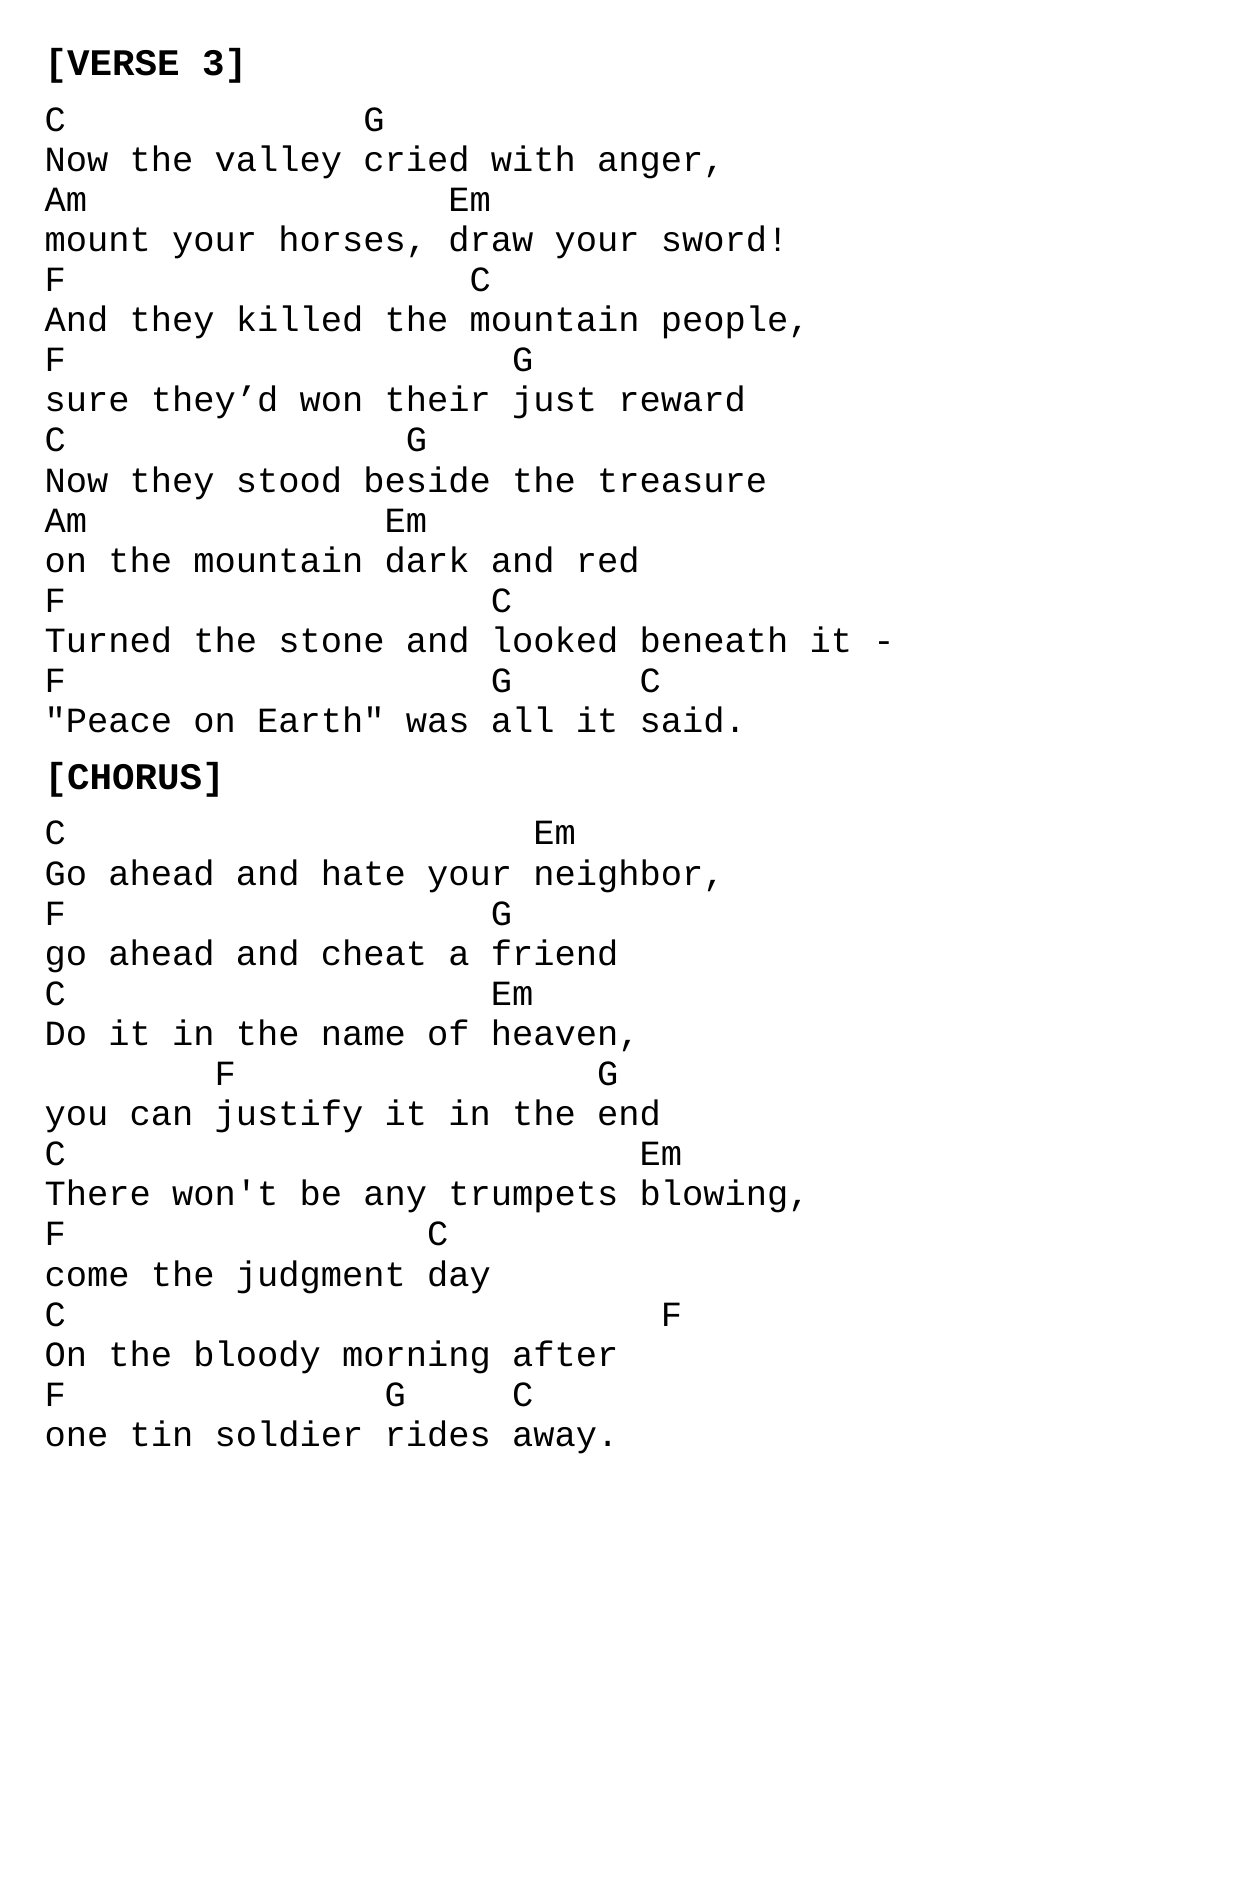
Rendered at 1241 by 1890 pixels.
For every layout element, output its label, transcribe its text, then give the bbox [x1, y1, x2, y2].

subtitle [VERSE 3] [44, 44, 1063, 87]
text sure they’d won their just reward [44, 382, 1063, 422]
text F G [44, 896, 1063, 936]
text one tin soldier rides away. [44, 1417, 1063, 1457]
text on the mountain dark and red [44, 543, 1063, 583]
text you can justify it in the end [44, 1096, 1063, 1136]
text F C [44, 583, 1063, 623]
text Turned the stone and looked beneath it - [44, 623, 1063, 663]
text On the bloody morning after [44, 1337, 1063, 1377]
text go ahead and cheat a friend [44, 936, 1063, 976]
text There won't be any trumpets blowing, [44, 1176, 1063, 1216]
text C G [44, 102, 1063, 142]
text C Em [44, 815, 1063, 855]
text Go ahead and hate your neighbor, [44, 855, 1063, 896]
text F C [44, 1216, 1063, 1256]
text F G [44, 342, 1063, 382]
text Do it in the name of heaven, [44, 1016, 1063, 1056]
subtitle [CHORUS] [44, 758, 1063, 801]
text C G [44, 422, 1063, 462]
text And they killed the mountain people, [44, 302, 1063, 342]
text come the judgment day [44, 1256, 1063, 1297]
text F G C [44, 663, 1063, 703]
text F C [44, 262, 1063, 302]
text F G C [44, 1377, 1063, 1417]
text C F [44, 1297, 1063, 1337]
text Now they stood beside the treasure [44, 462, 1063, 503]
text F G [44, 1056, 1063, 1096]
text C Em [44, 1136, 1063, 1176]
text Now the valley cried with anger, [44, 142, 1063, 182]
text Am Em [44, 182, 1063, 222]
text C Em [44, 976, 1063, 1016]
text Am Em [44, 503, 1063, 543]
text "Peace on Earth" was all it said. [44, 703, 1063, 743]
text mount your horses, draw your sword! [44, 222, 1063, 262]
